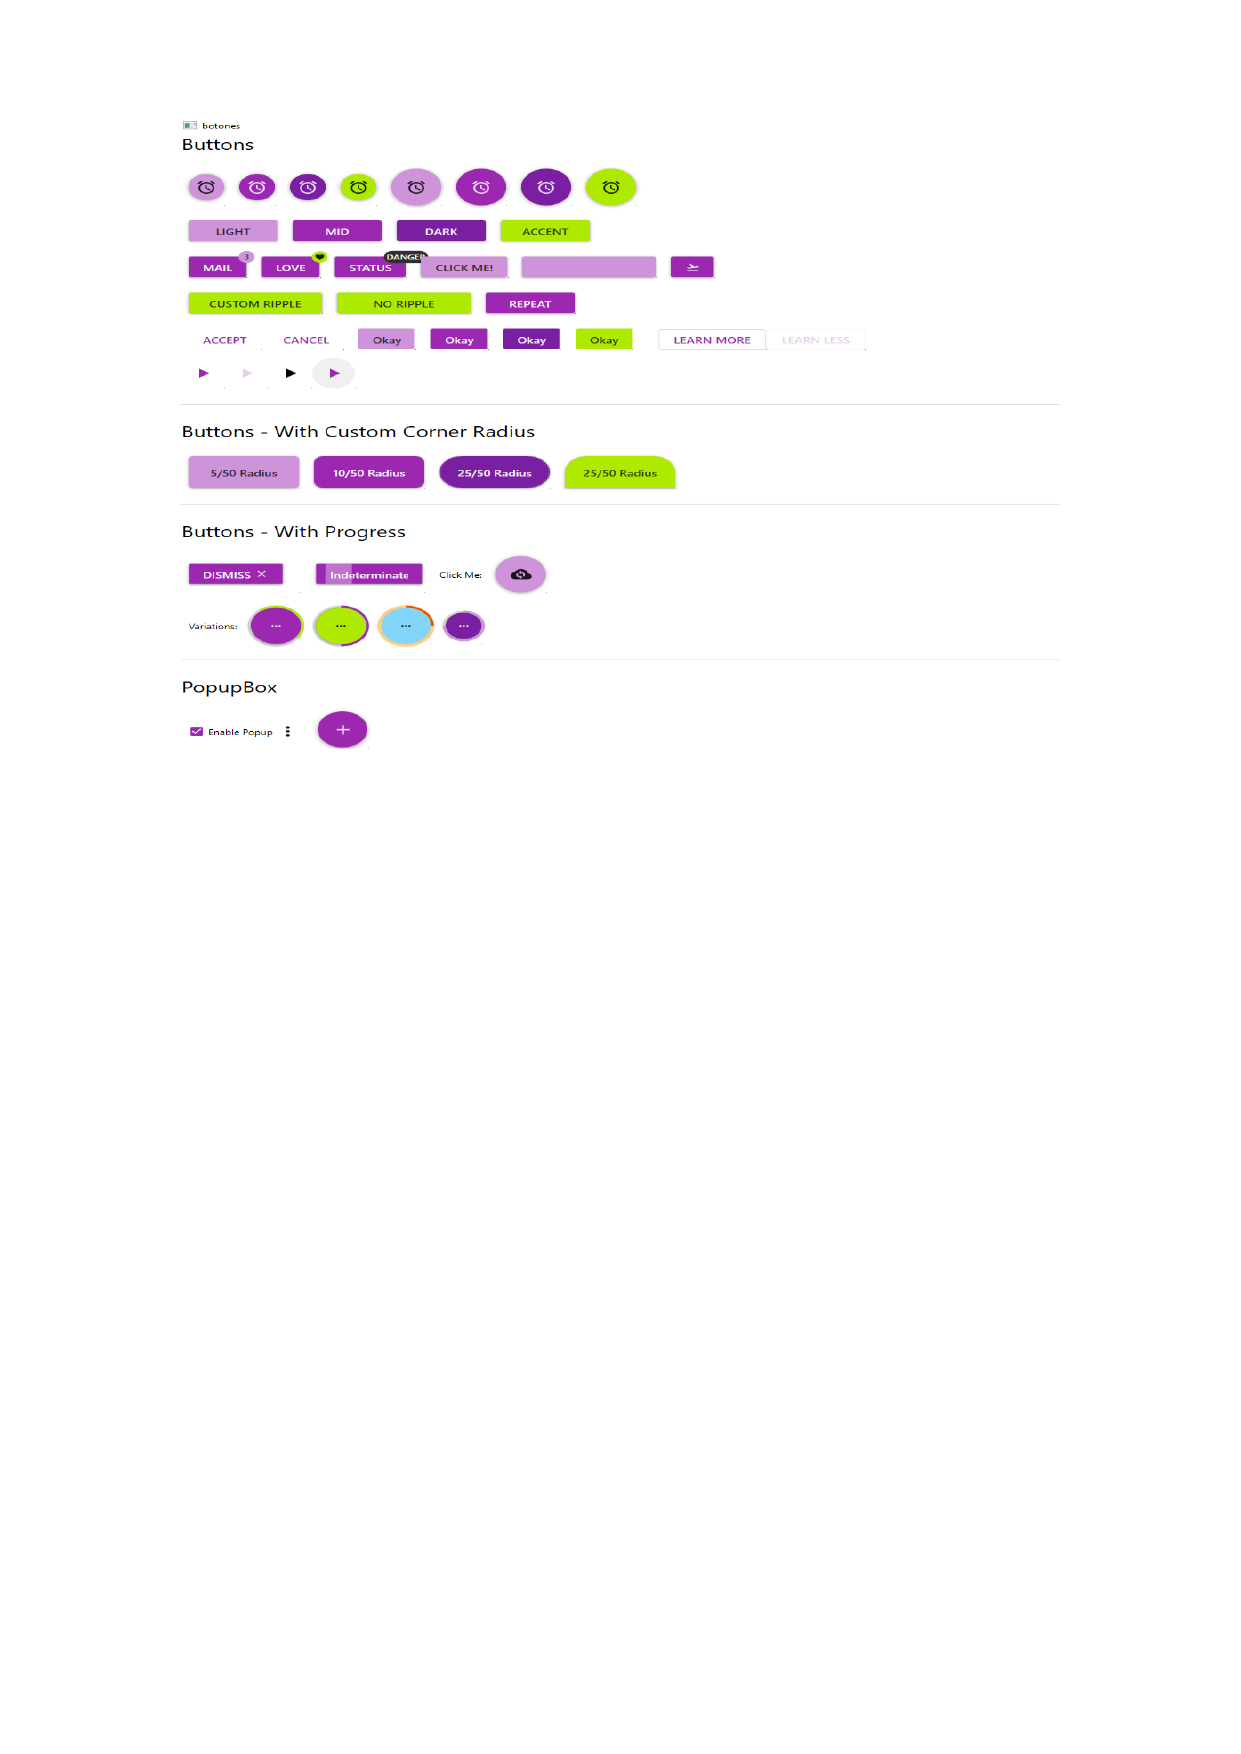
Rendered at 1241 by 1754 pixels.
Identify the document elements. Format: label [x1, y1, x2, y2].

picture [181, 118, 1060, 749]
